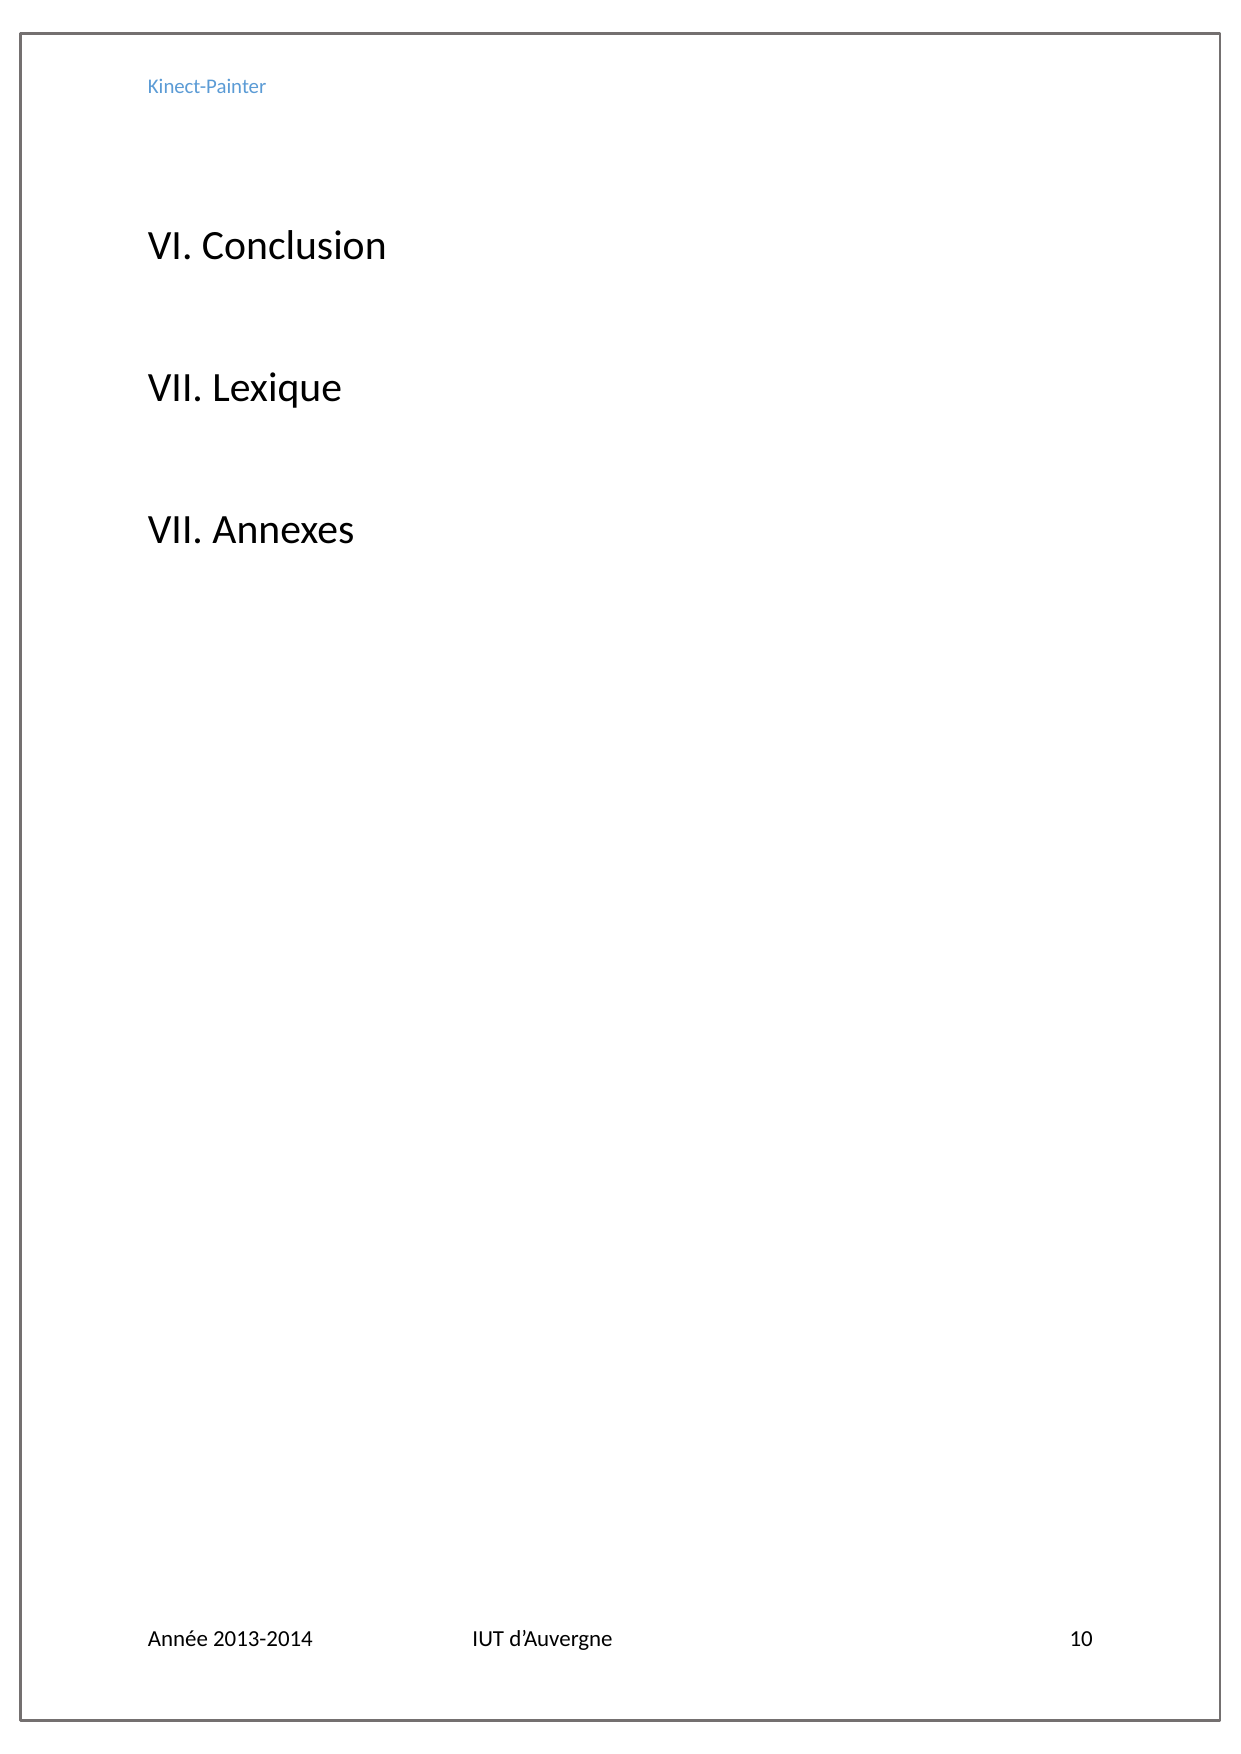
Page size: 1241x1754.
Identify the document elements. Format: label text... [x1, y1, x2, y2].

text VII. Lexique [148, 361, 1093, 412]
text VI. Conclusion [148, 219, 1093, 269]
text VII. Annexes [148, 503, 1093, 554]
